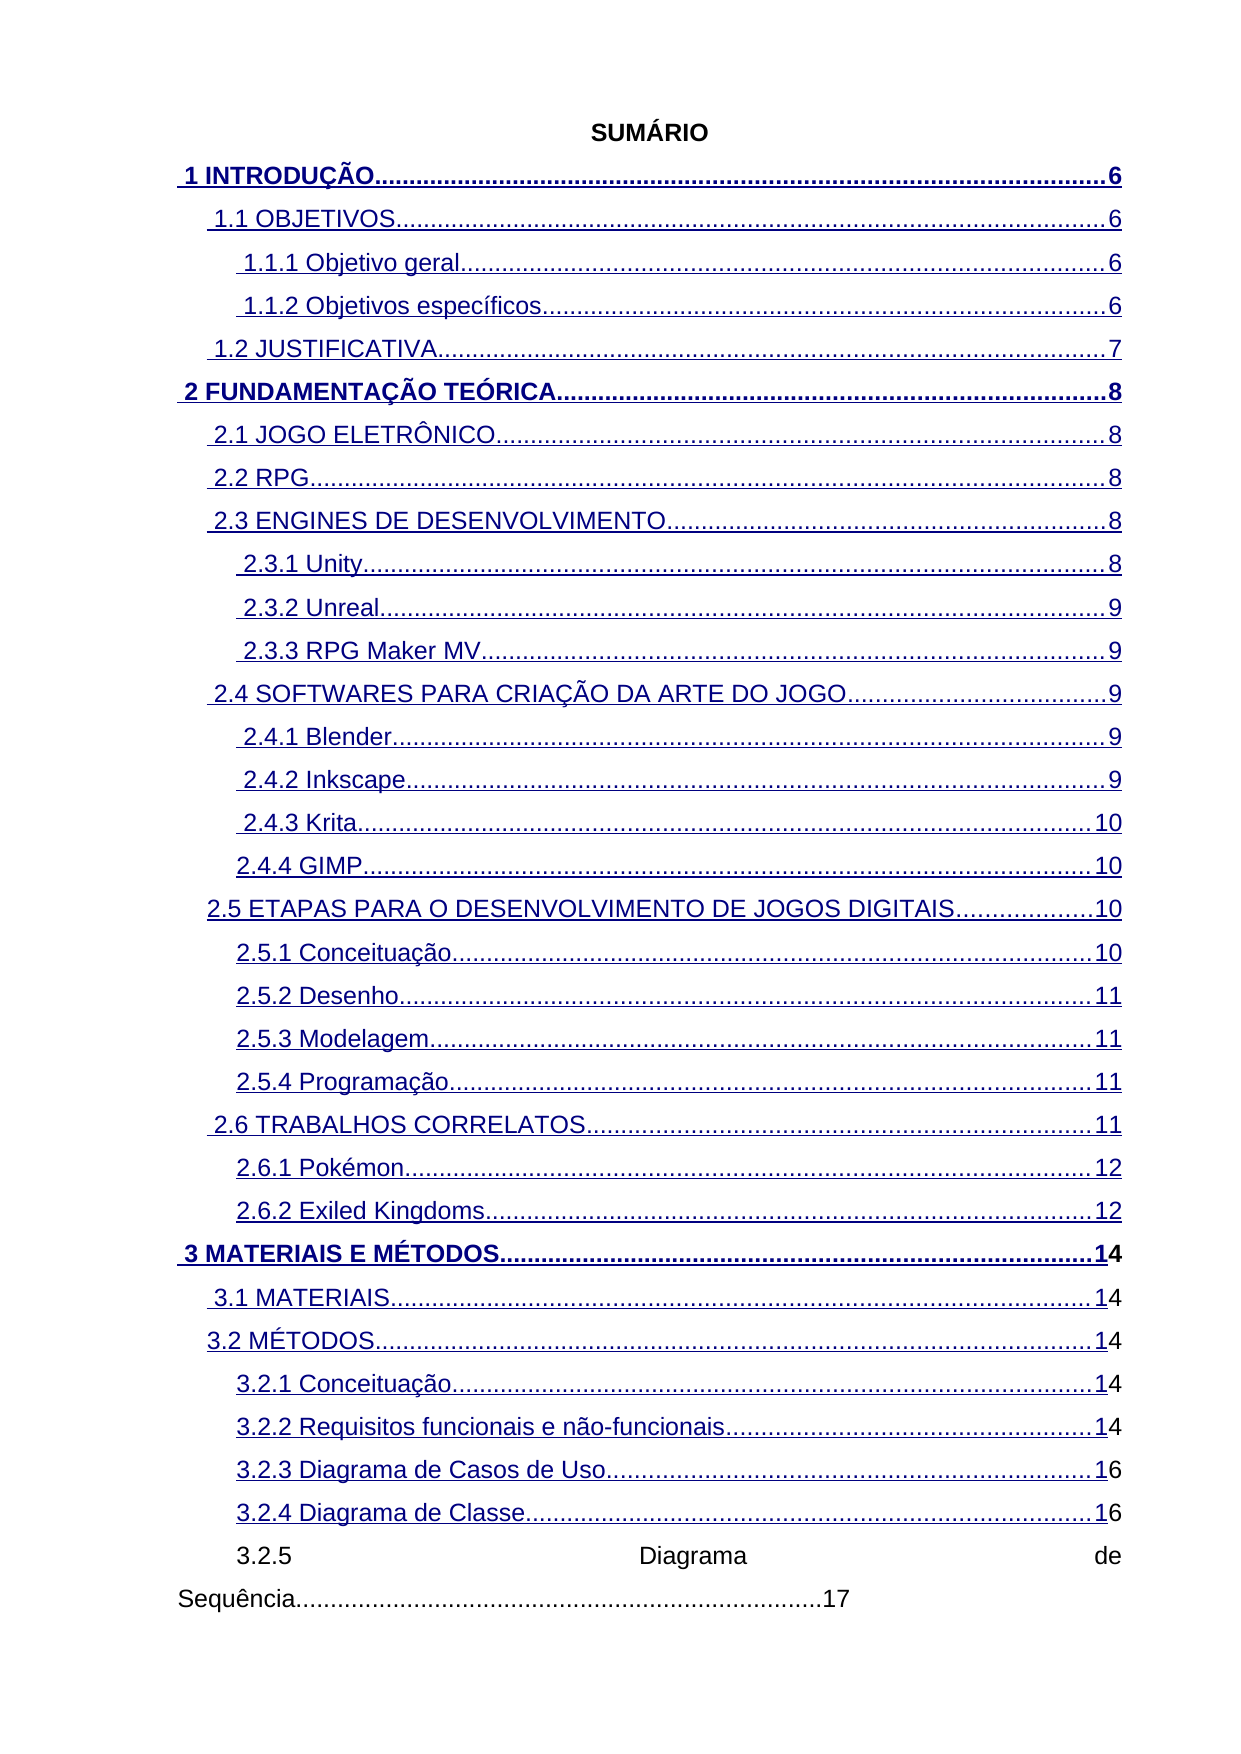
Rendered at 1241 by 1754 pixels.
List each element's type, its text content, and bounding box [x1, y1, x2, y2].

text 3.2.2 Requisitos funcionais e não-funcionais 14 [236, 1412, 1122, 1441]
text 3.2.5 Diagrama de Sequência............................................................................17 [177, 1541, 1122, 1613]
text ​ 1.1 OBJETIVOS 6 [207, 204, 1122, 229]
text ​ 2 FUNDAMENTAÇÃO TEÓRICA 8 [177, 377, 1122, 402]
text ​ 2.4.2 Inkscape 9 [236, 765, 1122, 790]
text ​ 2.4.1 Blender 9 [236, 722, 1122, 747]
text ​ 2.4 SOFTWARES PARA CRIAÇÃO DA ARTE DO JOGO 9 [207, 679, 1122, 704]
text ​ 1.2 JUSTIFICATIVA 7 [207, 334, 1122, 359]
text ​ 3.1 MATERIAIS 14 [207, 1282, 1122, 1311]
text ​ 2.4.3 Krita 10 [236, 808, 1122, 833]
text 2.5.1 Conceituação 10 [236, 937, 1122, 963]
text 3.2 MÉTODOS 14 [207, 1326, 1122, 1354]
text ​ 1.1.1 Objetivo geral 6 [236, 247, 1122, 273]
text 3.2.1 Conceituação 14 [236, 1369, 1122, 1397]
text 2.6.2 Exiled Kingdoms 12 [236, 1196, 1122, 1221]
text ​ 2.3.2 Unreal 9 [236, 592, 1122, 618]
text ​ 1.1.2 Objetivos específicos 6 [236, 291, 1122, 316]
text 3.2.3 Diagrama de Casos de Uso 16 [236, 1455, 1122, 1484]
text 2.4.4 GIMP 10 [236, 851, 1122, 876]
text SUMÁRIO [177, 118, 1122, 147]
text ​ 3 MATERIAIS E MÉTODOS 14 [177, 1239, 1122, 1268]
text 3.2.4 Diagrama de Classe 16 [236, 1498, 1122, 1527]
text ​ 2.3.1 Unity 8 [236, 549, 1122, 574]
text 2.6.1 Pokémon 12 [236, 1153, 1122, 1178]
text ​ 2.3.3 RPG Maker MV 9 [236, 636, 1122, 661]
text ​ 2.2 RPG 8 [207, 463, 1122, 488]
text ​ 2.3 ENGINES DE DESENVOLVIMENTO 8 [207, 506, 1122, 531]
text 2.5.2 Desenho 11 [236, 981, 1122, 1006]
text ​ 2.1 JOGO ELETRÔNICO 8 [207, 420, 1122, 445]
text 2.5.4 Programação 11 [236, 1067, 1122, 1092]
text 2.5 ETAPAS PARA O DESENVOLVIMENTO DE JOGOS DIGITAIS 10 [207, 894, 1122, 919]
text ​ 2.6 TRABALHOS CORRELATOS 11 [207, 1110, 1122, 1135]
text ​ 1 INTRODUÇÃO 6 [177, 161, 1122, 186]
text 2.5.3 Modelagem 11 [236, 1024, 1122, 1049]
